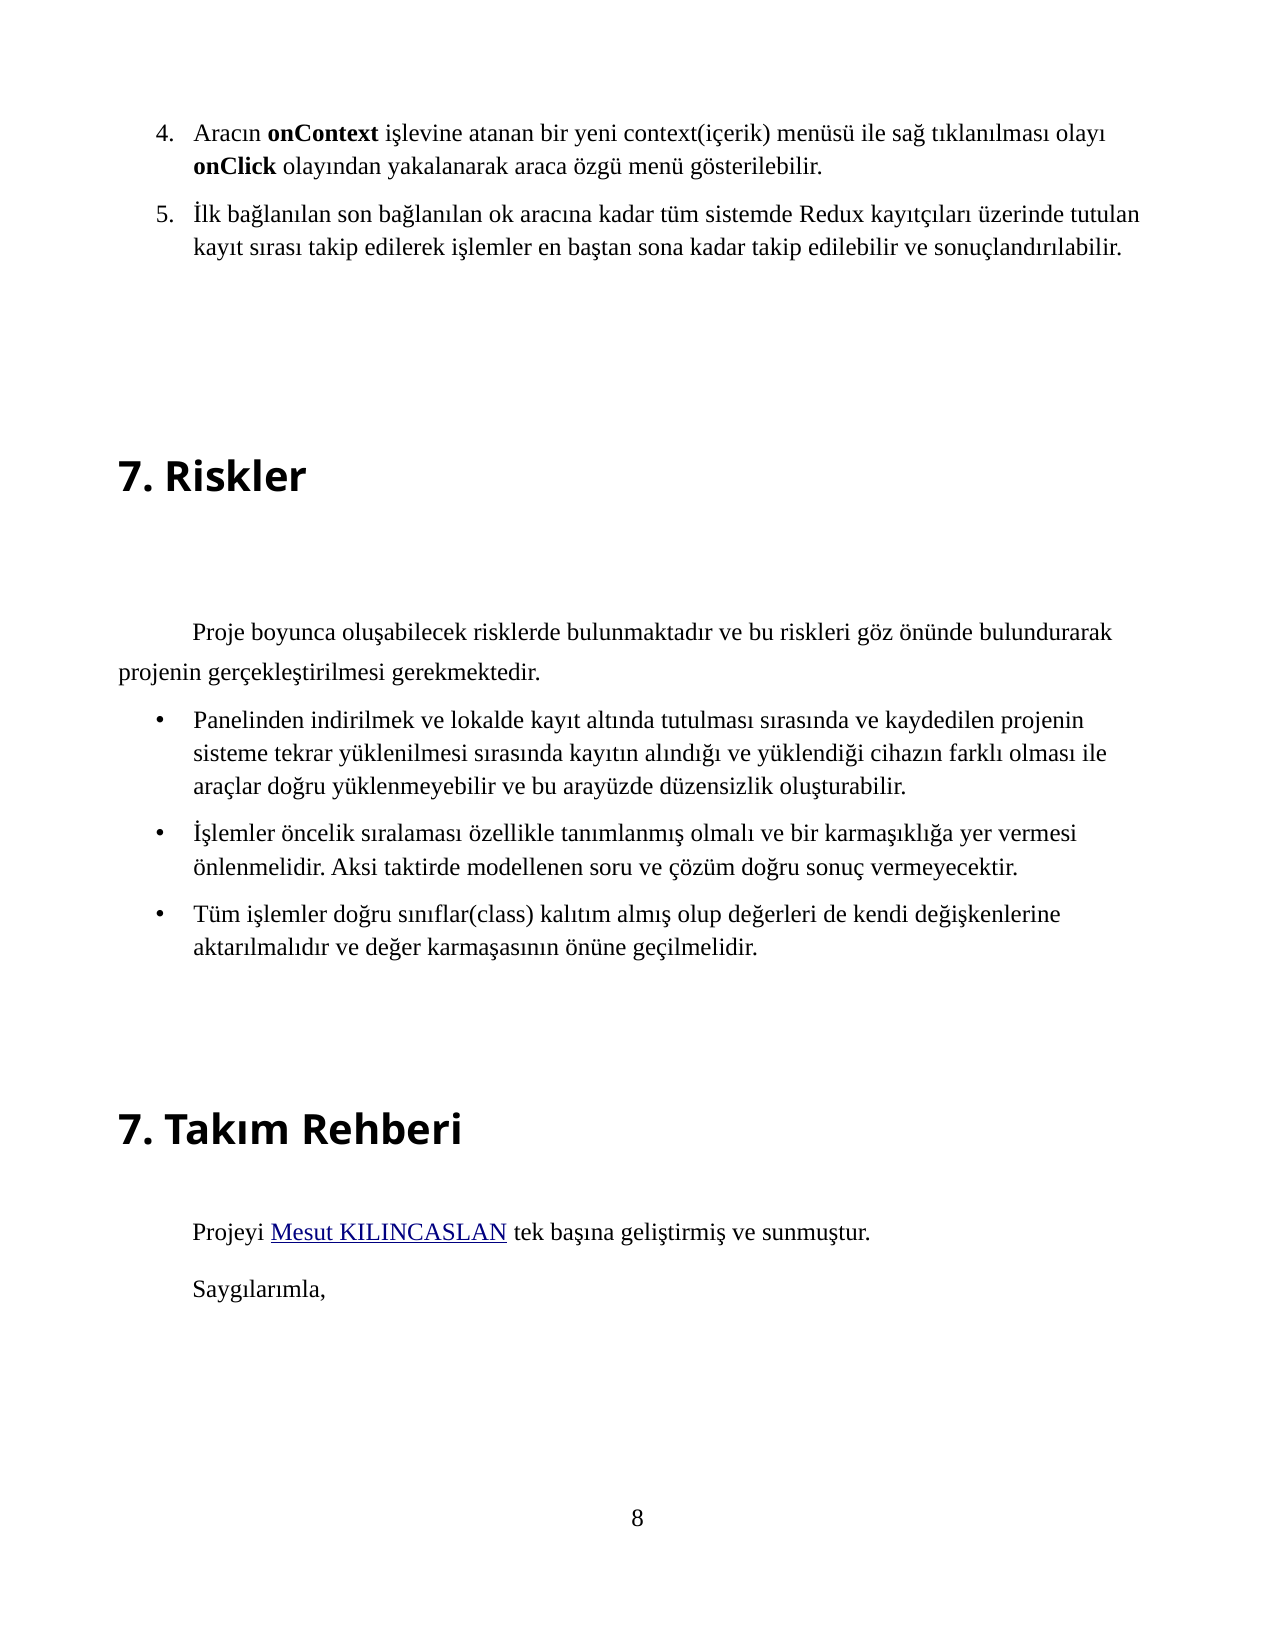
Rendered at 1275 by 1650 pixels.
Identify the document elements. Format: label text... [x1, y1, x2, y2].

list Panelinden indirilmek ve lokalde kayıt altında tutulması sırasında ve kaydedilen projenin sisteme tekrar yüklenilmesi sırasında kayıtın alındığı ve yüklendiği cihazın farklı olması ile araçlar doğru yüklenmeyebilir ve bu arayüzde düzensizlik oluşturabilir. [156, 705, 1157, 800]
subtitle 7. Riskler [118, 447, 1157, 504]
text Saygılarımla, [118, 1274, 1157, 1303]
list Aracın onContext işlevine atanan bir yeni context(içerik) menüsü ile sağ tıklanılması olayı onClick olayından yakalanarak araca özgü menü gösterilebilir. [156, 118, 1157, 180]
text Proje boyunca oluşabilecek risklerde bulunmaktadır ve bu riskleri göz önünde bulundurarak projenin gerçekleştirilmesi gerekmektedir. [118, 596, 1157, 686]
list İşlemler öncelik sıralaması özellikle tanımlanmış olmalı ve bir karmaşıklığa yer vermesi önlenmelidir. Aksi taktirde modellenen soru ve çözüm doğru sonuç vermeyecektir. [156, 818, 1157, 880]
list İlk bağlanılan son bağlanılan ok aracına kadar tüm sistemde Redux kayıtçıları üzerinde tutulan kayıt sırası takip edilerek işlemler en baştan sona kadar takip edilebilir ve sonuçlandırılabilir. [156, 199, 1157, 261]
subtitle 7. Takım Rehberi [118, 1100, 1157, 1157]
text Projeyi Mesut KILINCASLAN tek başına geliştirmiş ve sunmuştur. [118, 1217, 1157, 1246]
list Tüm işlemler doğru sınıflar(class) kalıtım almış olup değerleri de kendi değişkenlerine aktarılmalıdır ve değer karmaşasının önüne geçilmelidir. [156, 899, 1157, 961]
